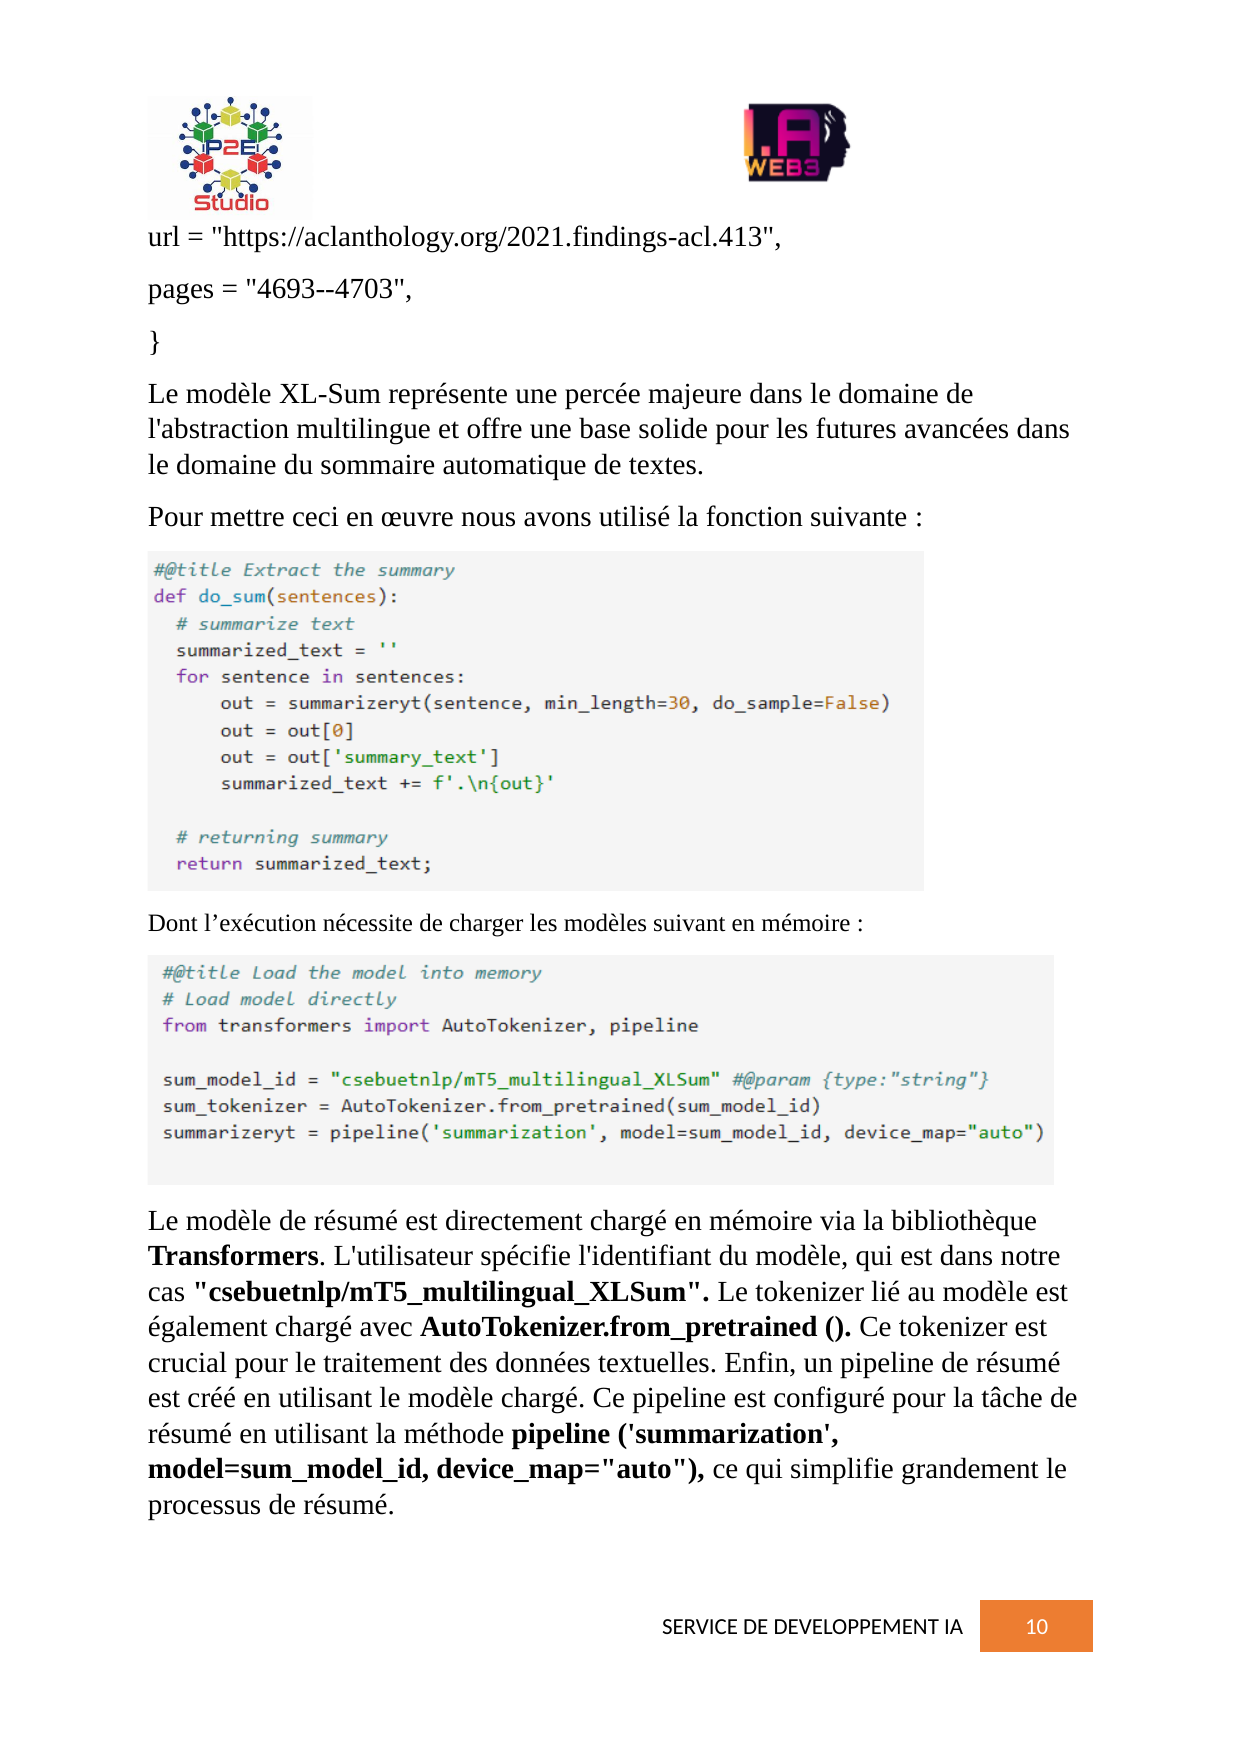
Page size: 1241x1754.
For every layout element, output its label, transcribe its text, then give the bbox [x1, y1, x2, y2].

text Le modèle de résumé est directement chargé en mémoire via la bibliothèque Transformers. L'utilisateur spécifie l'identifiant du modèle, qui est dans notre cas "csebuetnlp/mT5_multilingual_XLSum". Le tokenizer lié au modèle est également chargé avec AutoTokenizer.from_pretrained (). Ce tokenizer est crucial pour le traitement des données textuelles. Enfin, un pipeline de résumé est créé en utilisant le modèle chargé. Ce pipeline est configuré pour la tâche de résumé en utilisant la méthode pipeline ('summarization', model=sum_model_id, device_map="auto"), ce qui simplifie grandement le processus de résumé. [148, 1203, 1093, 1520]
text } [148, 324, 1093, 357]
text pages = "4693--4703", [148, 272, 1093, 305]
text Pour mettre ceci en œuvre nous avons utilisé la fonction suivante : [148, 499, 1093, 533]
text url = "https://aclanthology.org/2021.findings-acl.413", [148, 219, 1093, 253]
text Dont l’exécution nécessite de charger les modèles suivant en mémoire : [148, 908, 1093, 937]
text Le modèle XL-Sum représente une percée majeure dans le domaine de l'abstraction multilingue et offre une base solide pour les futures avancées dans le domaine du sommaire automatique de textes. [148, 376, 1093, 481]
